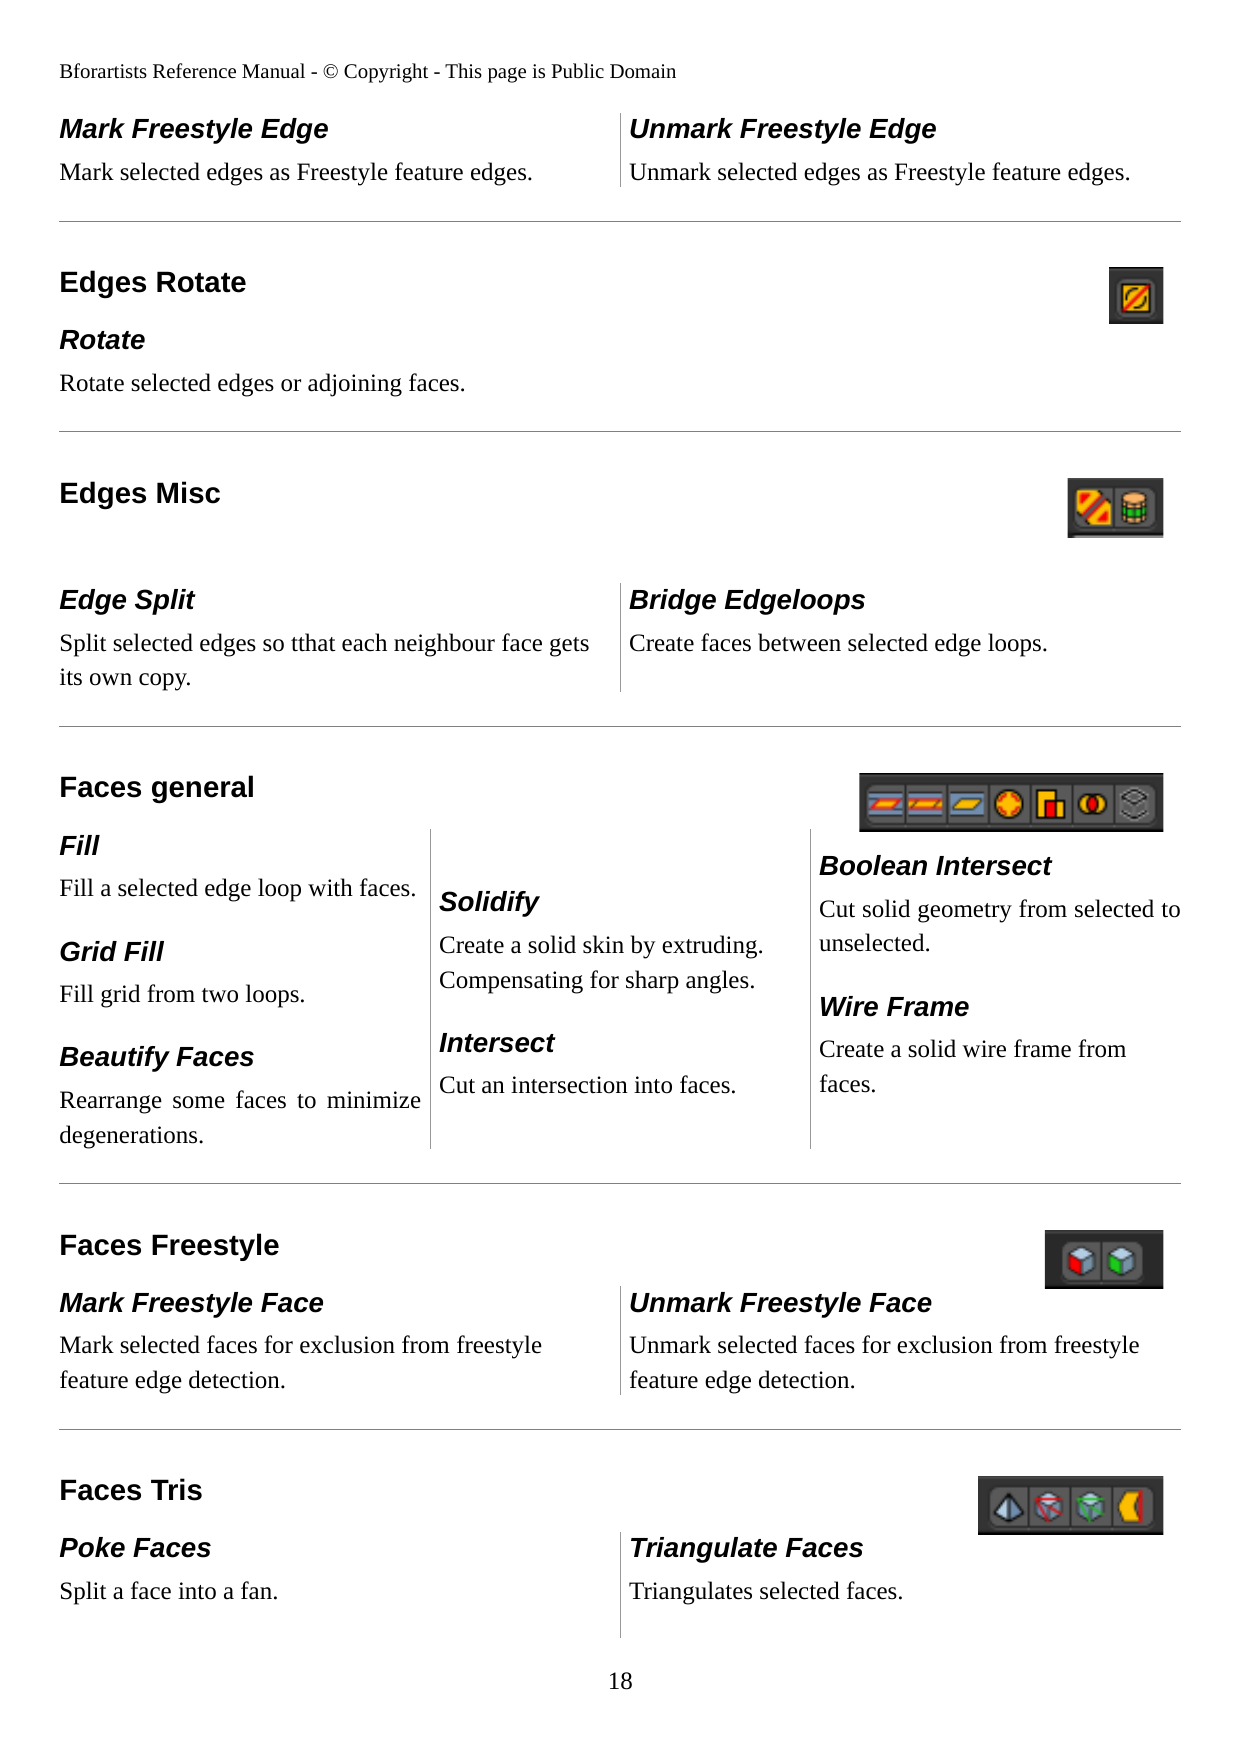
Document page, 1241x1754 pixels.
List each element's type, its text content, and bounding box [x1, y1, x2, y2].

subtitle Grid Fill [59, 935, 421, 967]
subtitle Intersect [439, 1026, 801, 1058]
picture [1109, 267, 1164, 324]
subtitle Fill [59, 829, 421, 861]
picture [1044, 1230, 1164, 1289]
subtitle Unmark Freestyle Edge [629, 113, 1181, 144]
subtitle Mark Freestyle Edge [59, 113, 611, 144]
text Create faces between selected edge loops. [629, 628, 1181, 657]
subtitle Edges Rotate [59, 265, 1181, 298]
text Cut solid geometry from selected to unselected. [819, 894, 1181, 957]
subtitle Wire Frame [819, 990, 1181, 1022]
picture [978, 1476, 1164, 1535]
subtitle Edges Misc [59, 476, 1181, 509]
subtitle Beautify Faces [59, 1041, 421, 1073]
text Create a solid wire frame from faces. [819, 1034, 1181, 1097]
subtitle Solidify [439, 886, 801, 918]
text Mark selected edges as Freestyle feature edges. [59, 157, 611, 186]
text Mark selected faces for exclusion from freestyle feature edge detection. [59, 1331, 611, 1394]
subtitle Triangulate Faces [629, 1532, 1181, 1563]
text Unmark selected faces for exclusion from freestyle feature edge detection. [629, 1331, 1181, 1394]
text Create a solid skin by extruding. Compensating for sharp angles. [439, 930, 801, 993]
subtitle Faces Tris [59, 1473, 1181, 1507]
subtitle Faces Freestyle [59, 1227, 1181, 1261]
subtitle Bridge Edgeloops [629, 583, 1181, 615]
text Fill grid from two loops. [59, 979, 421, 1008]
text Split a face into a fan. [59, 1576, 611, 1605]
text Rotate selected edges or adjoining faces. [59, 368, 1181, 397]
subtitle Poke Faces [59, 1532, 611, 1563]
picture [1067, 478, 1164, 538]
text Triangulates selected faces. [629, 1576, 1181, 1605]
picture [859, 773, 1164, 832]
text Unmark selected edges as Freestyle feature edges. [629, 157, 1181, 186]
subtitle Unmark Freestyle Face [629, 1286, 1181, 1318]
subtitle Mark Freestyle Face [59, 1286, 611, 1318]
text Split selected edges so tthat each neighbour face gets its own copy. [59, 628, 611, 691]
subtitle Boolean Intersect [819, 829, 1181, 881]
text Fill a selected edge loop with faces. [59, 873, 421, 902]
text Cut an intersection into faces. [439, 1071, 801, 1099]
subtitle Edge Split [59, 583, 611, 615]
subtitle Rotate [59, 323, 1181, 355]
text Rearrange some faces to minimize degenerations. [59, 1085, 421, 1148]
subtitle Faces general [59, 770, 1181, 804]
